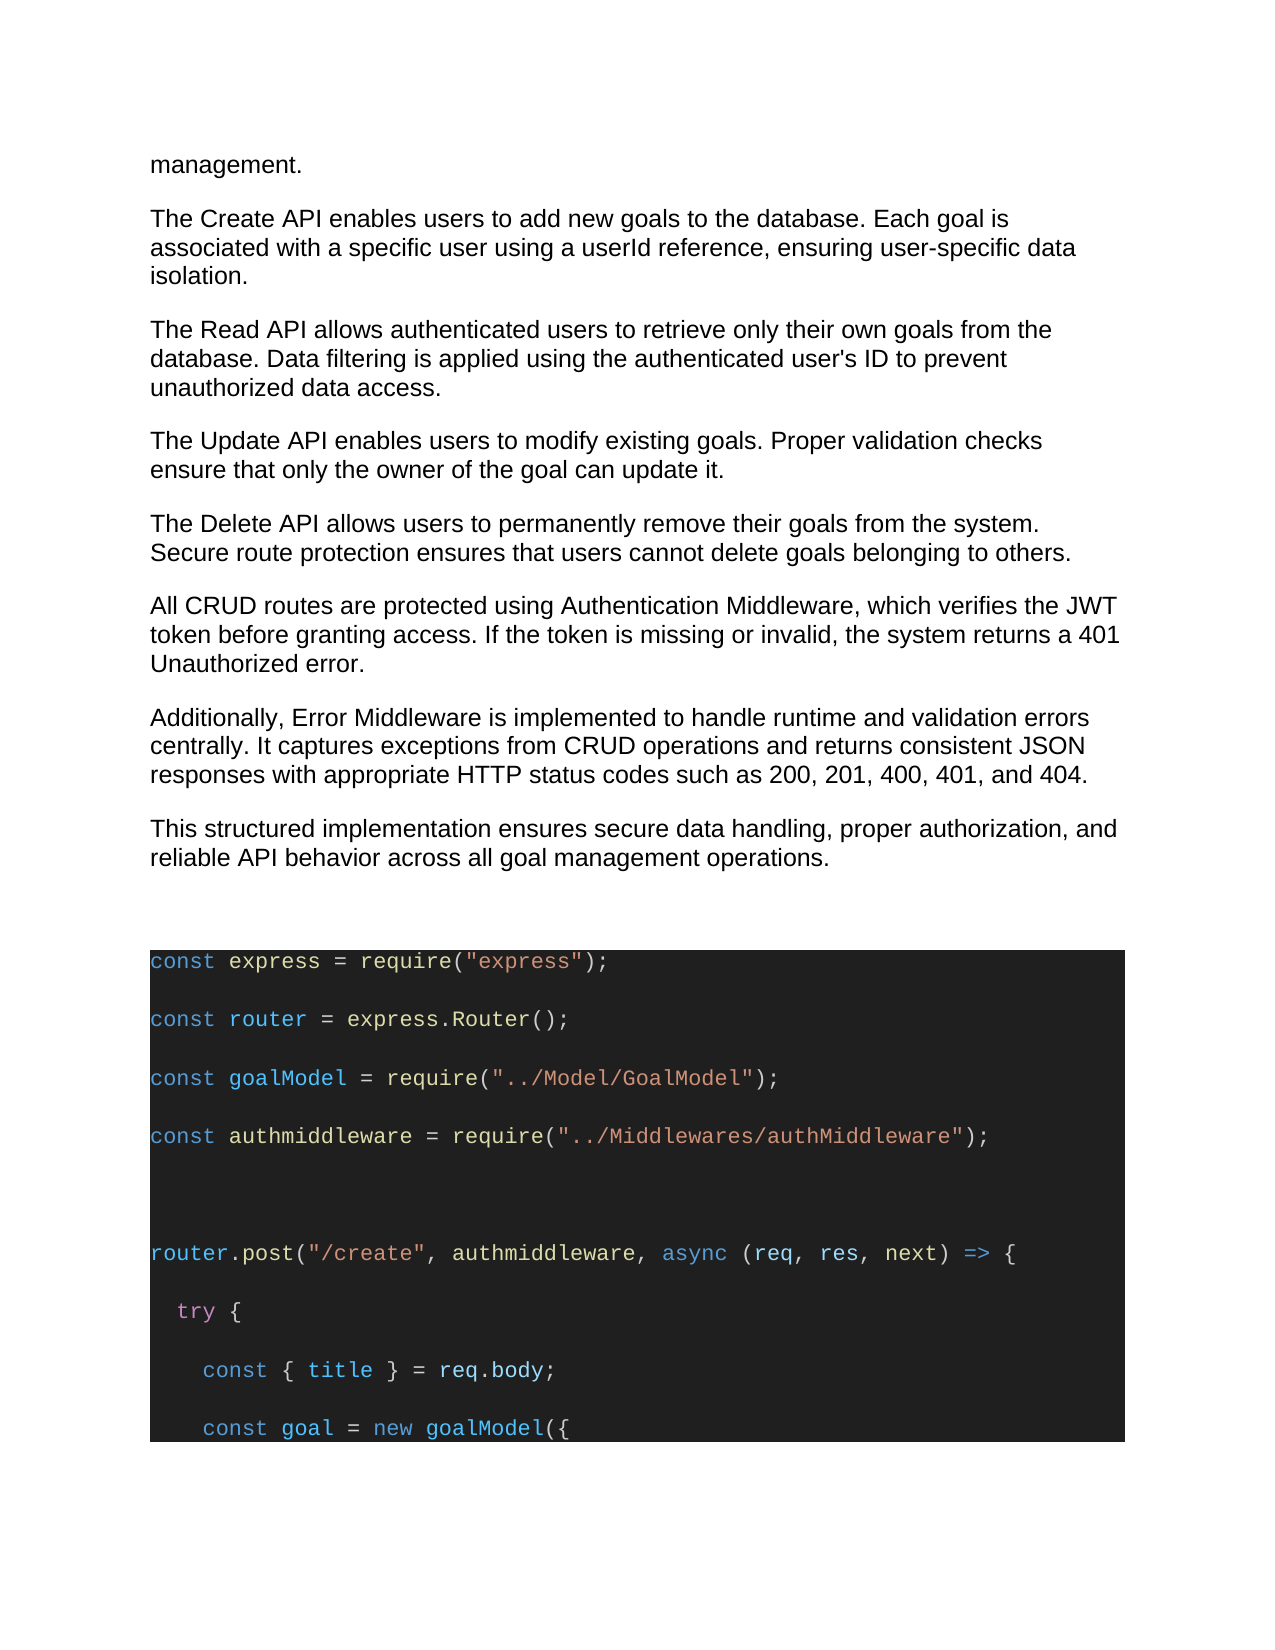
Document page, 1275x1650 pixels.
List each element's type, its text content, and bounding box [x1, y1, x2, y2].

text Additionally, Error Middleware is implemented to handle runtime and validation errors centrally. It captures exceptions from CRUD operations and returns consistent JSON responses with appropriate HTTP status codes such as 200, 201, 400, 401, and 404. [150, 702, 1125, 789]
text const express = require("express"); [150, 950, 1125, 975]
text try { [150, 1301, 1125, 1325]
text The Create API enables users to add new goals to the database. Each goal is associated with a specific user using a userId reference, ensuring user-specific data isolation. [150, 204, 1125, 290]
text const router = express.Router(); [150, 1008, 1125, 1033]
text All CRUD routes are protected using Authentication Middleware, which verifies the JWT token before granting access. If the token is missing or invalid, the system returns a 401 Unauthorized error. [150, 591, 1125, 677]
text This structured implementation ensures secure data handling, proper authorization, and reliable API behavior across all goal management operations. [150, 814, 1125, 871]
text The Read API allows authenticated users to retrieve only their own goals from the database. Data filtering is applied using the authenticated user's ID to prevent unauthorized data access. [150, 315, 1125, 401]
text management. [150, 150, 1125, 179]
text const { title } = req.body; [150, 1359, 1125, 1384]
text The Delete API allows users to permanently remove their goals from the system. Secure route protection ensures that users cannot delete goals belonging to others. [150, 509, 1125, 566]
text const goalModel = require("../Model/GoalModel"); [150, 1067, 1125, 1092]
text router.post("/create", authmiddleware, async (req, res, next) => { [150, 1242, 1125, 1267]
text The Update API enables users to modify existing goals. Proper validation checks ensure that only the owner of the goal can update it. [150, 426, 1125, 484]
text const goal = new goalModel({ [150, 1417, 1125, 1442]
text const authmiddleware = require("../Middlewares/authMiddleware"); [150, 1125, 1125, 1150]
